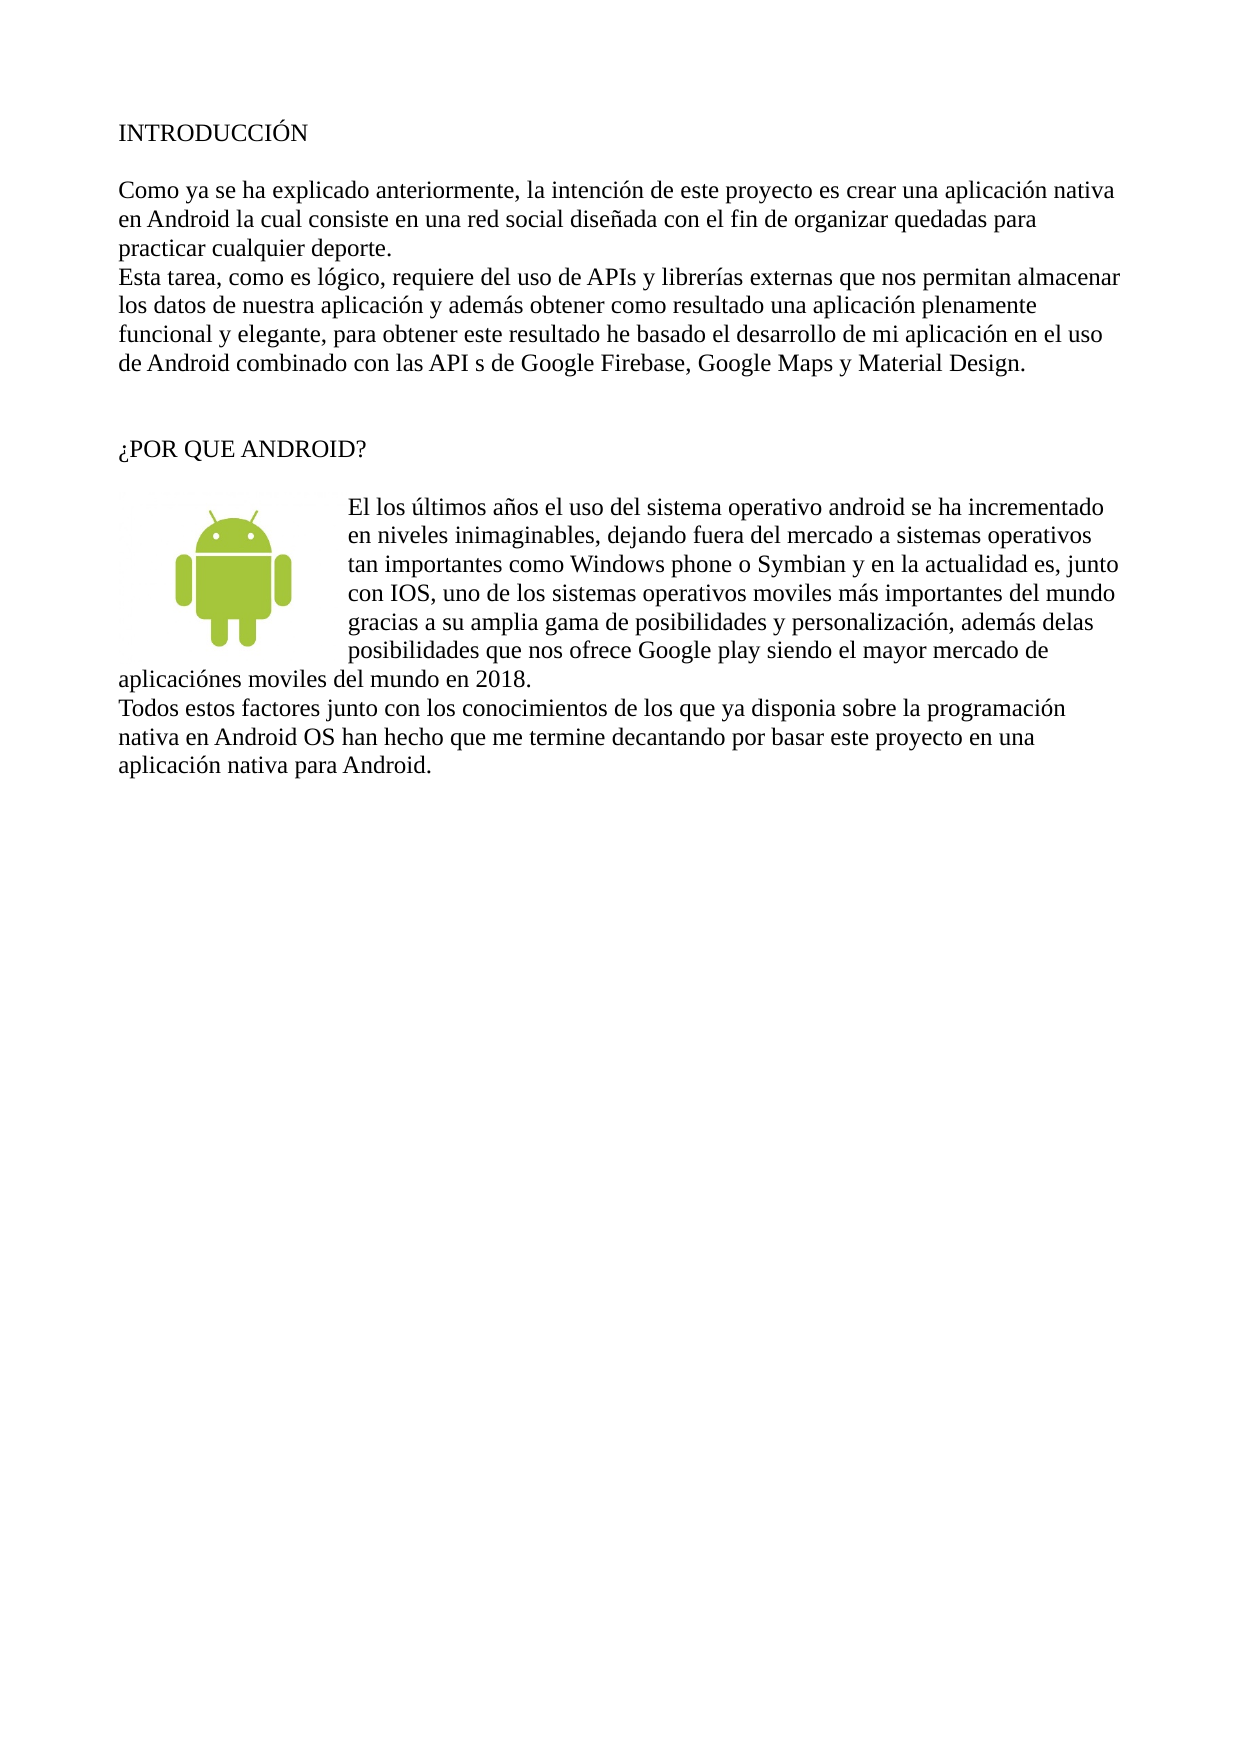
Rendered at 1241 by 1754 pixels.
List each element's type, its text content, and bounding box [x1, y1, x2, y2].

text INTRODUCCIÓN [118, 118, 1122, 147]
text Todos estos factores junto con los conocimientos de los que ya disponia sobre la programación nativa en Android OS han hecho que me termine decantando por basar este proyecto en una aplicación nativa para Android. [118, 693, 1122, 779]
text Esta tarea, como es lógico, requiere del uso de APIs y librerías externas que nos permitan almacenar los datos de nuestra aplicación y además obtener como resultado una aplicación plenamente funcional y elegante, para obtener este resultado he basado el desarrollo de mi aplicación en el uso de Android combinado con las API s de Google Firebase, Google Maps y Material Design. [118, 262, 1122, 377]
text Como ya se ha explicado anteriormente, la intención de este proyecto es crear una aplicación nativa en Android la cual consiste en una red social diseñada con el fin de organizar quedadas para practicar cualquier deporte. [118, 176, 1122, 262]
text El los últimos años el uso del sistema operativo android se ha incrementado en niveles inimaginables, dejando fuera del mercado a sistemas operativos tan importantes como Windows phone o Symbian y en la actualidad es, junto con IOS, uno de los sistemas operativos moviles más importantes del mundo gracias a su amplia gama de posibilidades y personalización, además delas posibilidades que nos ofrece Google play siendo el mayor mercado de aplicaciónes moviles del mundo en 2018. [118, 492, 1122, 693]
text ¿POR QUE ANDROID? [118, 434, 1122, 463]
